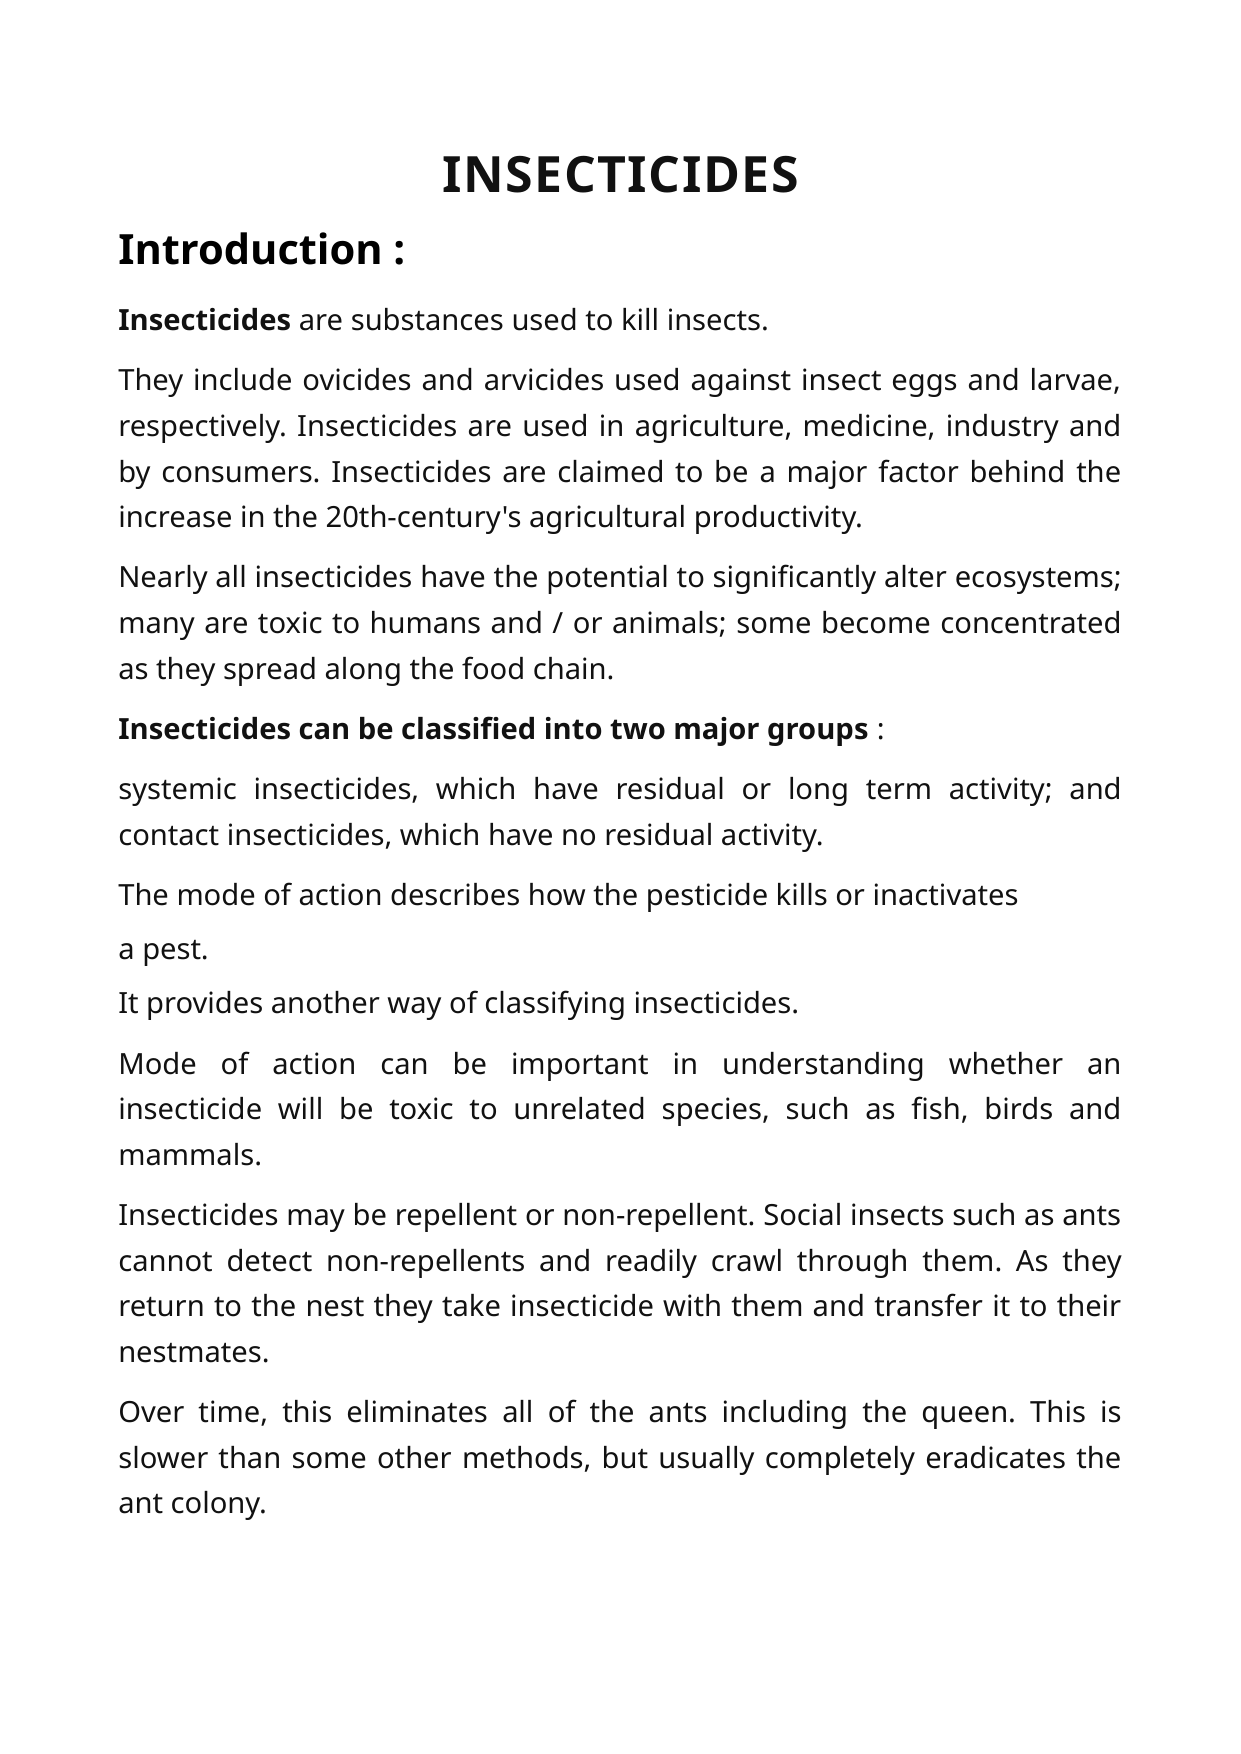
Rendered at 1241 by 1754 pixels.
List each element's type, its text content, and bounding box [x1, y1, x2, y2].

text a pest. [118, 928, 1123, 968]
text Over time, this eliminates all of the ants including the queen. This is slower than some other methods, but usually completely eradicates the ant colony. [118, 1391, 1123, 1522]
subtitle Insecticides [118, 139, 1123, 207]
text Nearly all insecticides have the potential to significantly alter ecosystems; many are toxic to humans and / or animals; some become concentrated as they spread along the food chain. [118, 557, 1123, 688]
text It provides another way of classifying insecticides. [118, 983, 1123, 1022]
text systemic insecticides, which have residual or long term activity; and contact insecticides, which have no residual activity. [118, 768, 1123, 854]
text Insecticides can be classified into two major groups : [118, 708, 1123, 748]
text Mode of action can be important in understanding whether an insecticide will be toxic to unrelated species, such as fish, birds and mammals. [118, 1043, 1123, 1174]
text Introduction : [118, 219, 1123, 276]
text They include ovicides and arvicides used against insect eggs and larvae, respectively. Insecticides are used in agriculture, medicine, industry and by consumers. Insecticides are claimed to be a major factor behind the increase in the 20th-century's agricultural productivity. [118, 359, 1123, 536]
text The mode of action describes how the pesticide kills or inactivates [118, 874, 1123, 914]
text Insecticides may be repellent or non-repellent. Social insects such as ants cannot detect non-repellents and readily crawl through them. As they return to the nest they take insecticide with them and transfer it to their nestmates. [118, 1194, 1123, 1371]
text Insecticides are substances used to kill insects. [118, 299, 1123, 339]
